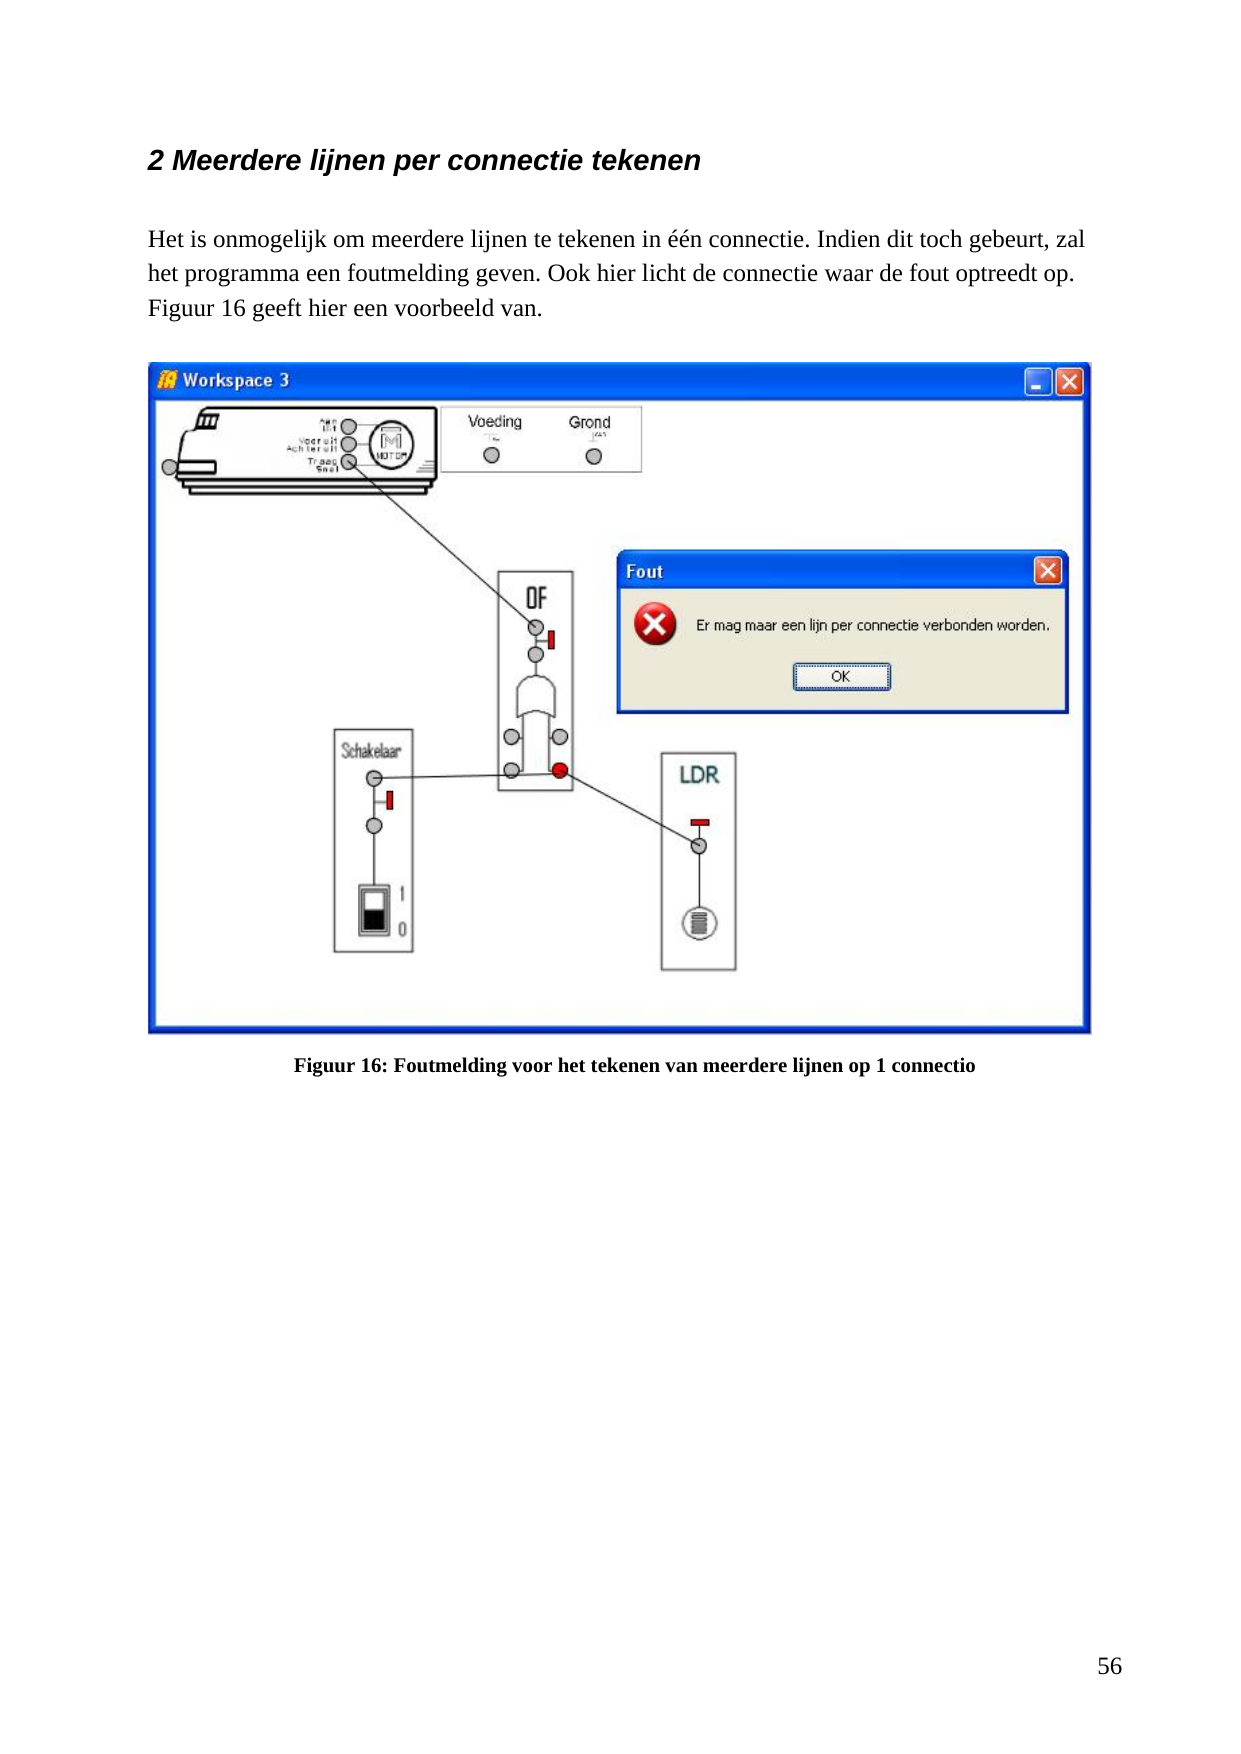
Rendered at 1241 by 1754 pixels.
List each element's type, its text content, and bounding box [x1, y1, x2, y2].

text 2 Meerdere lijnen per connectie tekenen [148, 143, 1122, 177]
text Het is onmogelijk om meerdere lijnen te tekenen in één connectie. Indien dit toch gebeurt, zal het programma een foutmelding geven. Ook hier licht de connectie waar de fout optreedt op. Figuur 16 geeft hier een voorbeeld van. [148, 224, 1122, 322]
picture [147, 362, 1092, 1035]
text Figuur 16: Foutmelding voor het tekenen van meerdere lijnen op 1 connectio [148, 1053, 1122, 1077]
